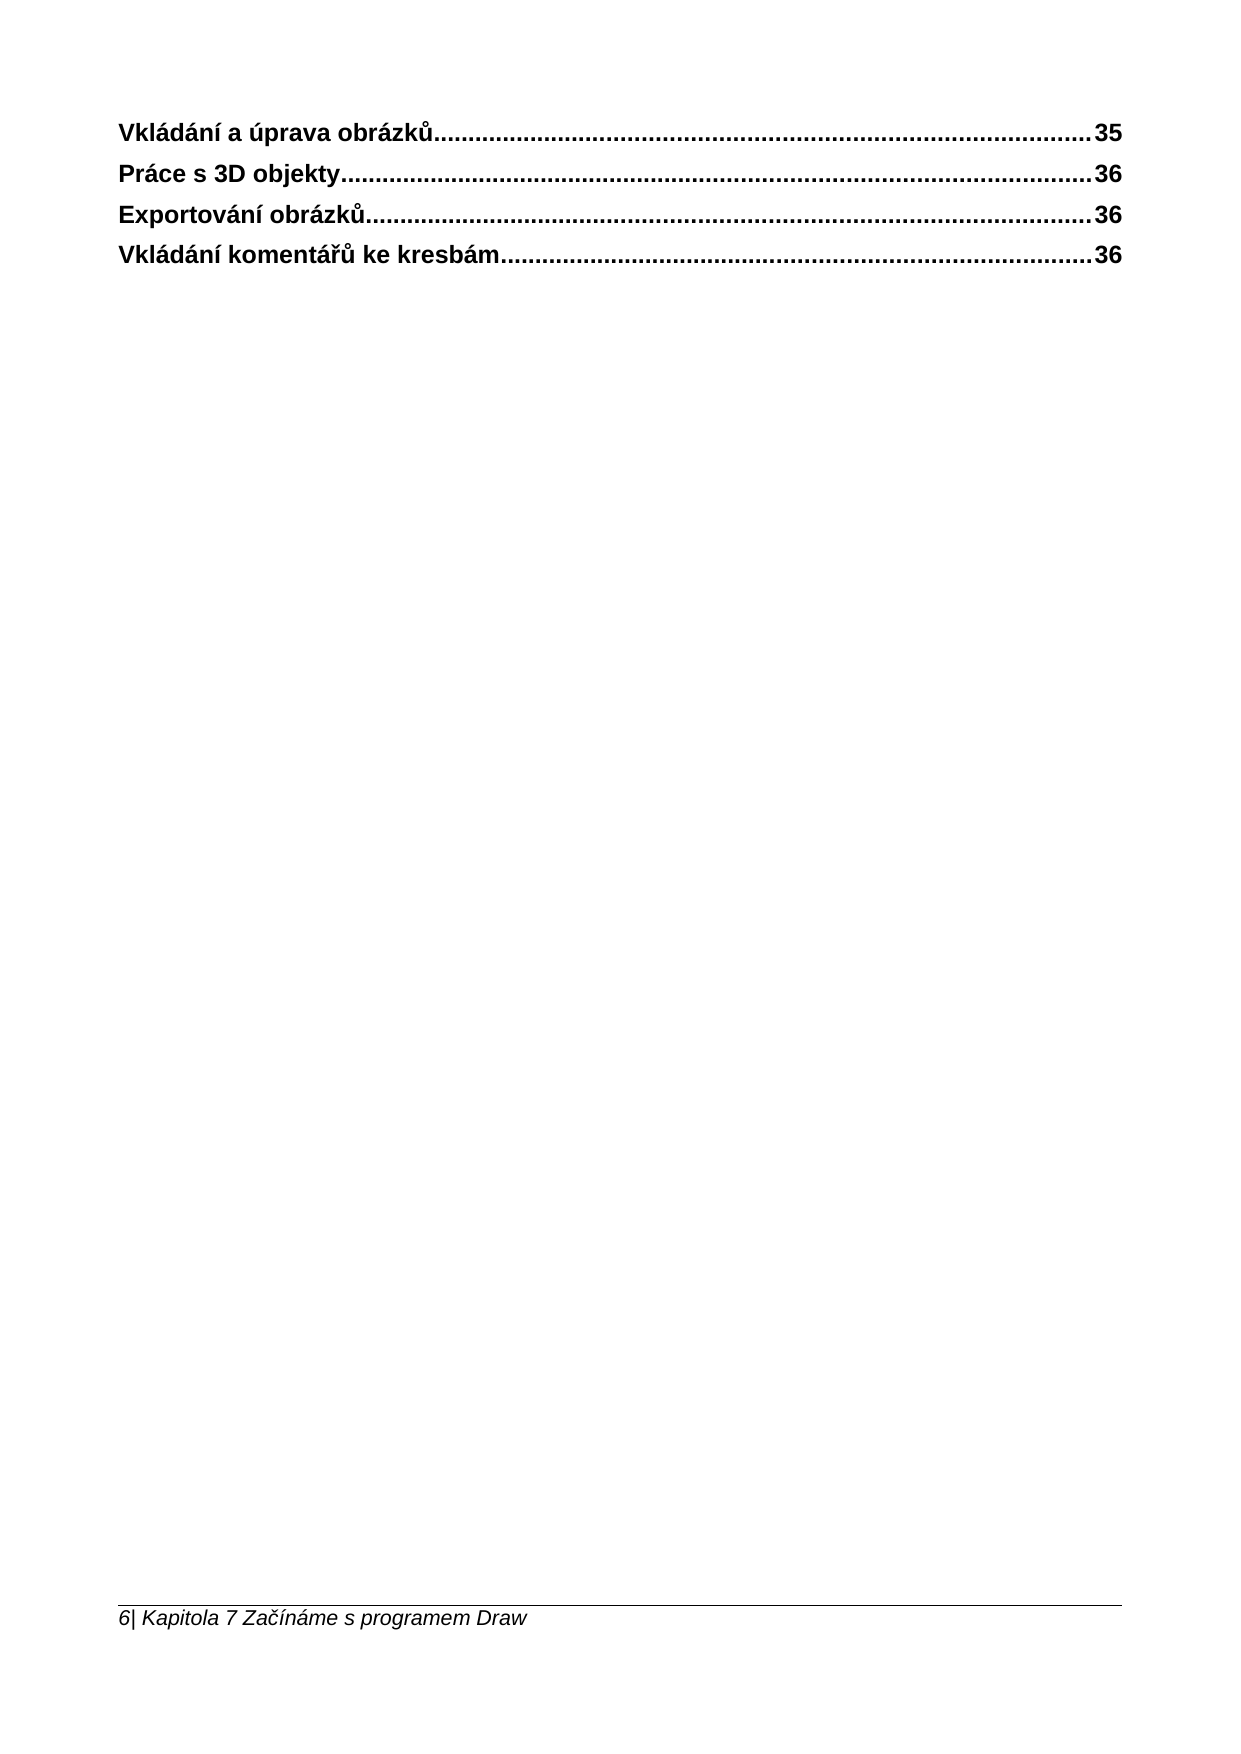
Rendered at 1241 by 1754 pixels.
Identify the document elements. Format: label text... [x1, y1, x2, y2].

text Vkládání komentářů ke kresbám 36 [118, 240, 1122, 269]
text Práce s 3D objekty 36 [118, 159, 1122, 188]
text Vkládání a úprava obrázků 35 [118, 118, 1122, 147]
text Exportování obrázků 36 [118, 199, 1122, 228]
